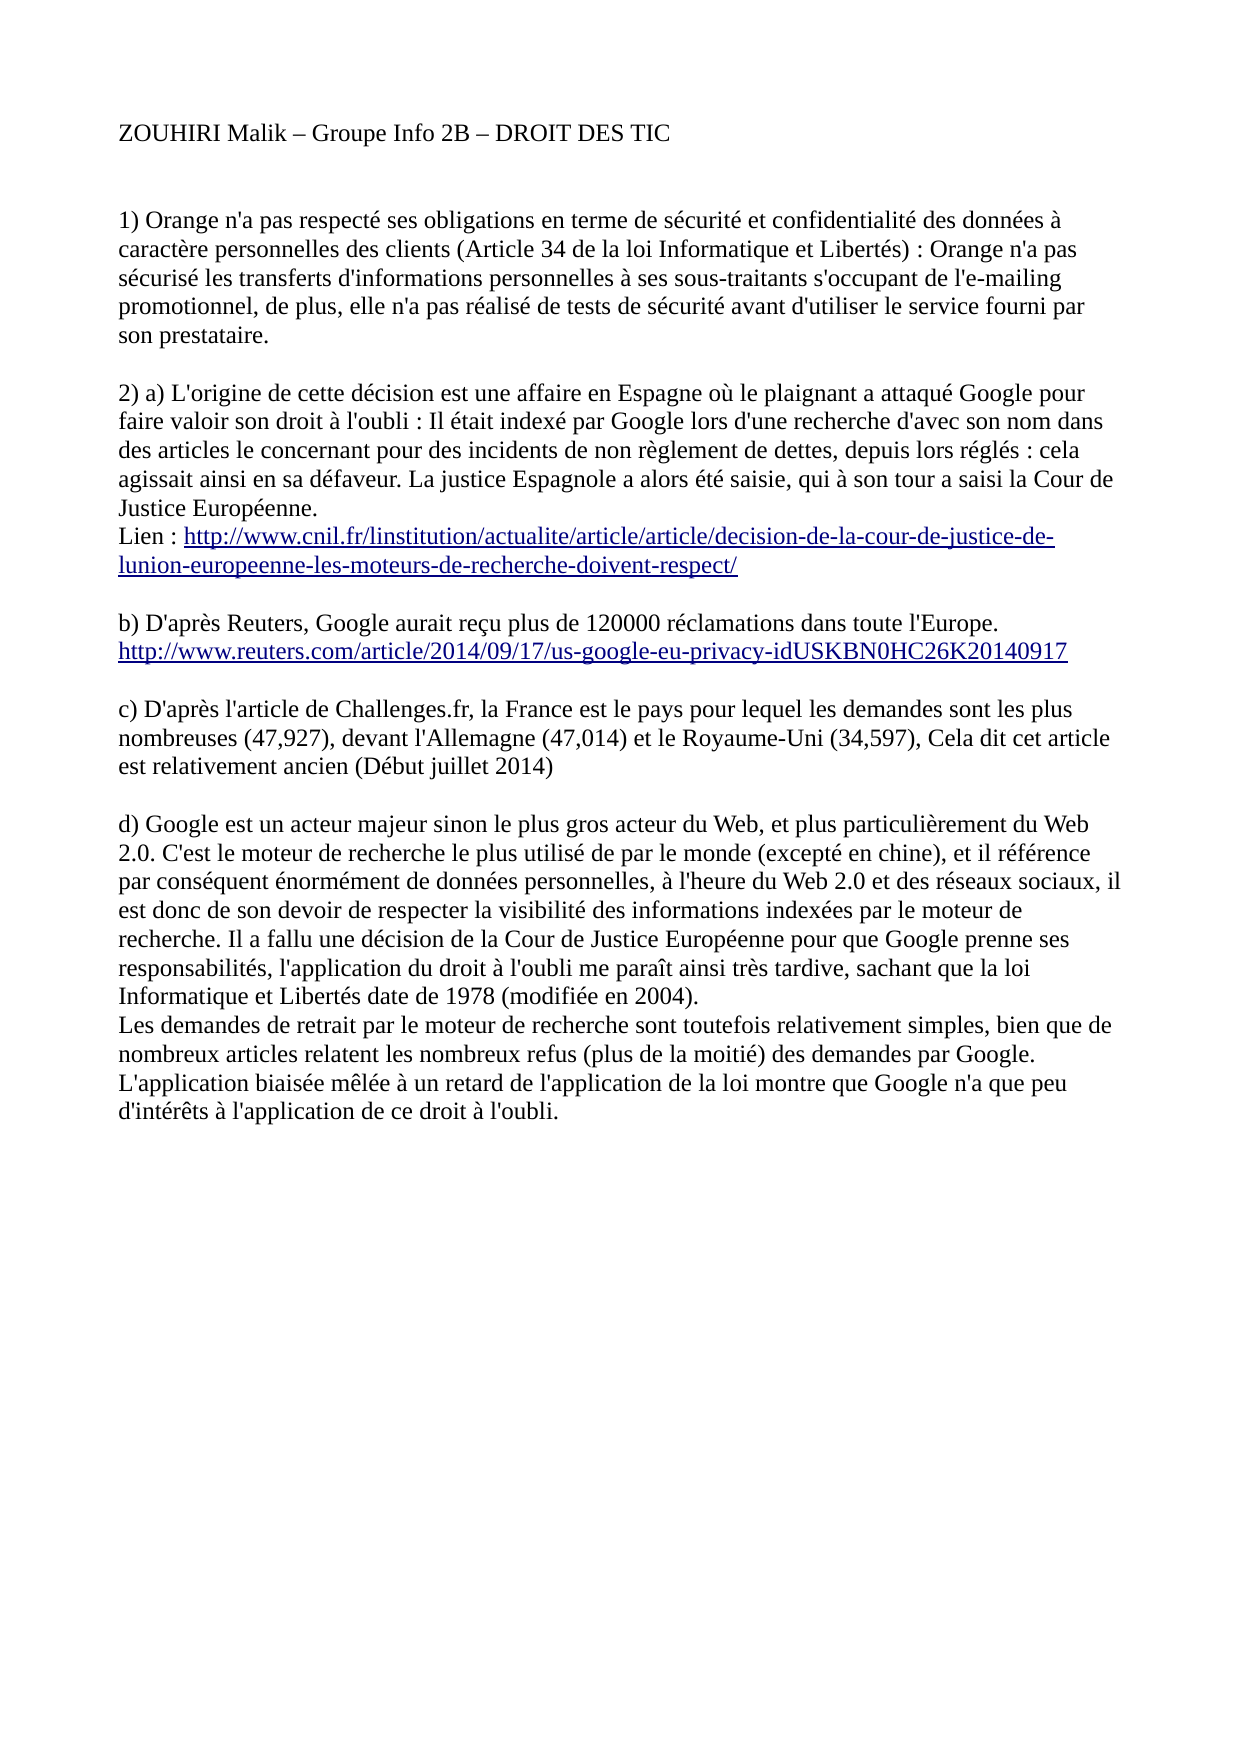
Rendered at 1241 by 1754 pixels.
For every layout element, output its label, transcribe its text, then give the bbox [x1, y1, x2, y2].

text c) D'après l'article de Challenges.fr, la France est le pays pour lequel les demandes sont les plus nombreuses (47,927), devant l'Allemagne (47,014) et le Royaume-Uni (34,597), Cela dit cet article est relativement ancien (Début juillet 2014) [118, 694, 1122, 780]
text Lien : http://www.cnil.fr/linstitution/actualite/article/article/decision-de-la-cour-de-justice-de-lunion-europeenne-les-moteurs-de-recherche-doivent-respect/ [118, 521, 1122, 579]
text b) D'après Reuters, Google aurait reçu plus de 120000 réclamations dans toute l'Europe. [118, 608, 1122, 636]
text 2) a) L'origine de cette décision est une affaire en Espagne où le plaignant a attaqué Google pour faire valoir son droit à l'oubli : Il était indexé par Google lors d'une recherche d'avec son nom dans des articles le concernant pour des incidents de non règlement de dettes, depuis lors réglés : cela agissait ainsi en sa défaveur. La justice Espagnole a alors été saisie, qui à son tour a saisi la Cour de Justice Européenne. [118, 378, 1122, 521]
text 1) Orange n'a pas respecté ses obligations en terme de sécurité et confidentialité des données à caractère personnelles des clients (Article 34 de la loi Informatique et Libertés) : Orange n'a pas sécurisé les transferts d'informations personnelles à ses sous-traitants s'occupant de l'e-mailing promotionnel, de plus, elle n'a pas réalisé de tests de sécurité avant d'utiliser le service fourni par son prestataire. [118, 205, 1122, 349]
text http://www.reuters.com/article/2014/09/17/us-google-eu-privacy-idUSKBN0HC26K20140917 [118, 636, 1122, 665]
text d) Google est un acteur majeur sinon le plus gros acteur du Web, et plus particulièrement du Web 2.0. C'est le moteur de recherche le plus utilisé de par le monde (excepté en chine), et il référence par conséquent énormément de données personnelles, à l'heure du Web 2.0 et des réseaux sociaux, il est donc de son devoir de respecter la visibilité des informations indexées par le moteur de recherche. Il a fallu une décision de la Cour de Justice Européenne pour que Google prenne ses responsabilités, l'application du droit à l'oubli me paraît ainsi très tardive, sachant que la loi Informatique et Libertés date de 1978 (modifiée en 2004). [118, 809, 1122, 1010]
text Les demandes de retrait par le moteur de recherche sont toutefois relativement simples, bien que de nombreux articles relatent les nombreux refus (plus de la moitié) des demandes par Google. L'application biaisée mêlée à un retard de l'application de la loi montre que Google n'a que peu d'intérêts à l'application de ce droit à l'oubli. [118, 1010, 1122, 1125]
